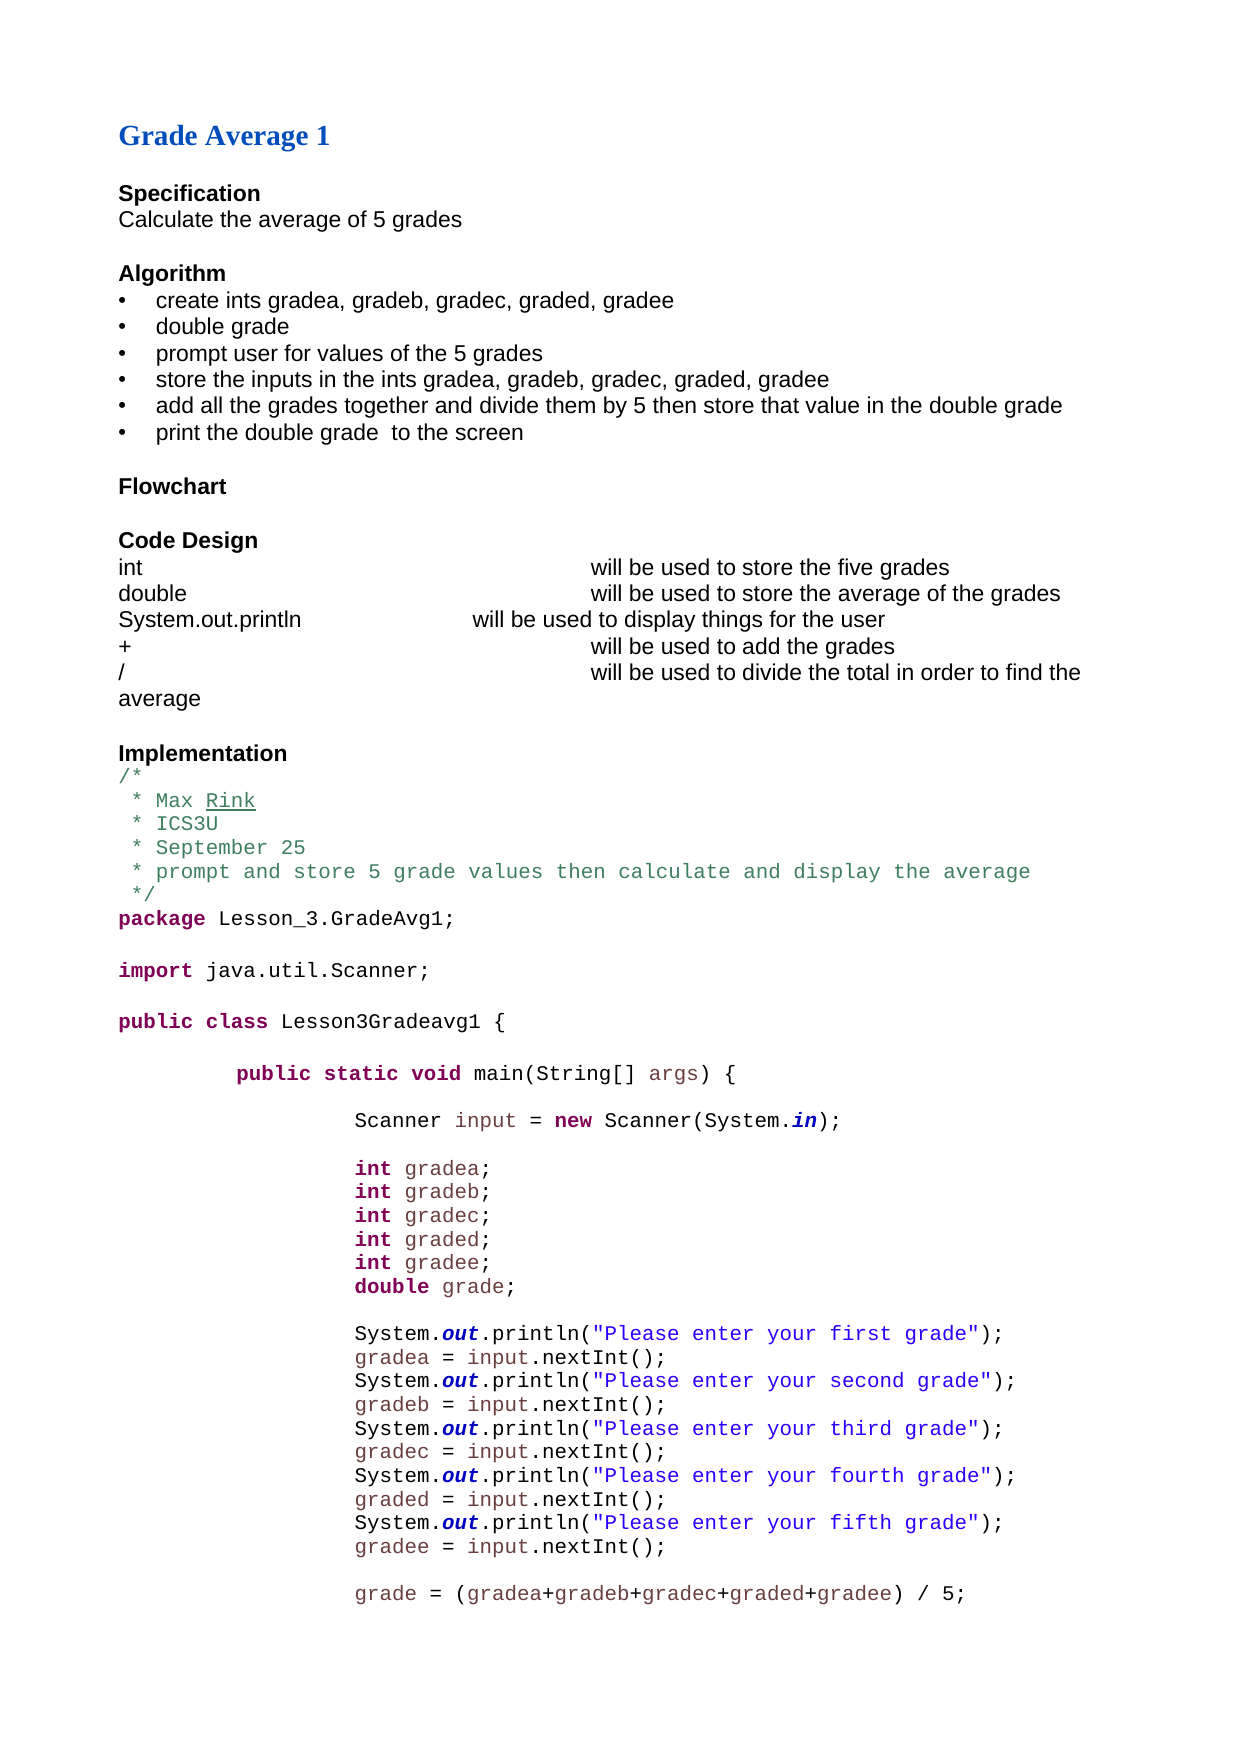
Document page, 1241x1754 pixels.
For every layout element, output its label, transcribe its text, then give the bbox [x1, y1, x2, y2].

text gradee = input.nextInt(); [118, 1536, 1122, 1559]
text / will be used to divide the total in order to find the average [118, 659, 1122, 712]
text import java.util.Scanner; [118, 960, 1122, 983]
text Grade Average 1 [118, 118, 1122, 152]
text Scanner input = new Scanner(System.in); [118, 1110, 1122, 1134]
text gradec = input.nextInt(); [118, 1441, 1122, 1465]
text int gradeb; [118, 1181, 1122, 1205]
text Algorithm [118, 260, 1122, 287]
text double will be used to store the average of the grades [118, 580, 1122, 606]
text System.out.println will be used to display things for the user [118, 606, 1122, 633]
text * Max Rink [118, 790, 1122, 813]
text graded = input.nextInt(); [118, 1489, 1122, 1512]
text + will be used to add the grades [118, 633, 1122, 659]
text /* [118, 766, 1122, 790]
list print the double grade to the screen [81, 418, 1122, 445]
text int gradee; [118, 1252, 1122, 1276]
text gradea = input.nextInt(); [118, 1347, 1122, 1370]
list create ints gradea, gradeb, gradec, graded, gradee [81, 287, 1122, 313]
text */ [118, 884, 1122, 908]
list double grade [81, 313, 1122, 339]
text gradeb = input.nextInt(); [118, 1394, 1122, 1418]
text Specification [118, 180, 1122, 206]
text System.out.println("Please enter your second grade"); [118, 1370, 1122, 1394]
text double grade; [118, 1276, 1122, 1299]
text * September 25 [118, 837, 1122, 861]
text public class Lesson3Gradeavg1 { [118, 1011, 1122, 1035]
text System.out.println("Please enter your fourth grade"); [118, 1465, 1122, 1489]
text System.out.println("Please enter your fifth grade"); [118, 1512, 1122, 1536]
list store the inputs in the ints gradea, gradeb, gradec, graded, gradee [81, 366, 1122, 392]
text * ICS3U [118, 813, 1122, 837]
text Implementation [118, 740, 1122, 766]
text grade = (gradea+gradeb+gradec+graded+gradee) / 5; [118, 1583, 1122, 1607]
text package Lesson_3.GradeAvg1; [118, 908, 1122, 932]
text int will be used to store the five grades [118, 554, 1122, 580]
text Flowchart [118, 473, 1122, 499]
text System.out.println("Please enter your first grade"); [118, 1323, 1122, 1347]
text int gradec; [118, 1205, 1122, 1228]
text int gradea; [118, 1158, 1122, 1181]
text System.out.println("Please enter your third grade"); [118, 1418, 1122, 1441]
text * prompt and store 5 grade values then calculate and display the average [118, 861, 1122, 884]
list prompt user for values of the 5 grades [81, 339, 1122, 366]
text Calculate the average of 5 grades [118, 206, 1122, 232]
text int graded; [118, 1228, 1122, 1252]
list add all the grades together and divide them by 5 then store that value in the double grade [81, 392, 1122, 418]
text Code Design [118, 527, 1122, 554]
text public static void main(String[] args) { [118, 1063, 1122, 1087]
